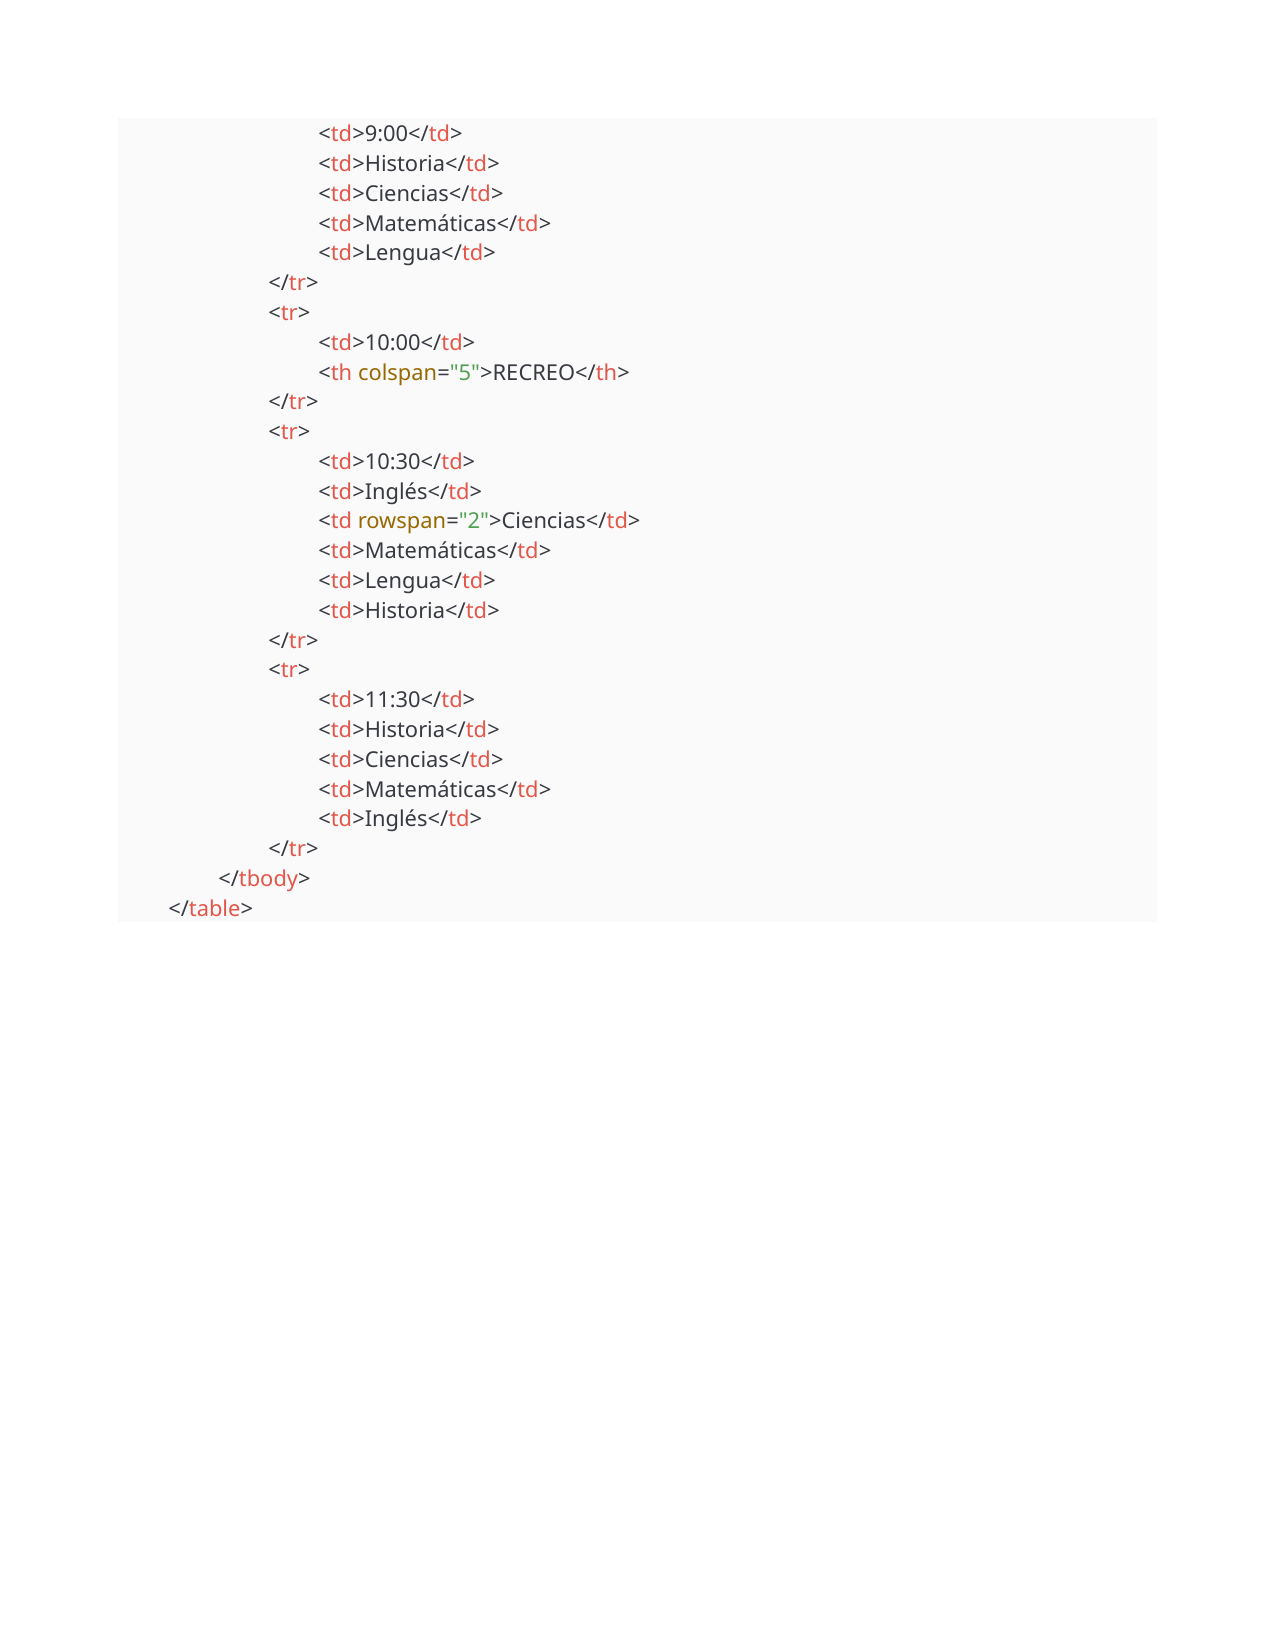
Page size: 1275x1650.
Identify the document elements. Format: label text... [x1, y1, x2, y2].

text <td>Matemáticas</td> [118, 207, 1157, 237]
text <td>10:30</td> [118, 446, 1157, 476]
text <tr> [118, 297, 1157, 327]
text <td>Historia</td> [118, 595, 1157, 624]
text <td>10:00</td> [118, 327, 1157, 356]
text <tr> [118, 654, 1157, 684]
text <td>Historia</td> [118, 148, 1157, 178]
text </tbody> [118, 863, 1157, 893]
text </tr> [118, 267, 1157, 297]
text <tr> [118, 416, 1157, 446]
text <td>Lengua</td> [118, 565, 1157, 595]
text <td>Historia</td> [118, 714, 1157, 744]
text </table> [118, 893, 1157, 922]
text <td>Matemáticas</td> [118, 773, 1157, 803]
text <td>Ciencias</td> [118, 178, 1157, 207]
text <td>9:00</td> [118, 118, 1157, 148]
text <td>Inglés</td> [118, 476, 1157, 505]
text <td>Lengua</td> [118, 237, 1157, 267]
text <th colspan="5">RECREO</th> [118, 356, 1157, 386]
text <td>11:30</td> [118, 684, 1157, 714]
text <td>Matemáticas</td> [118, 535, 1157, 565]
text </tr> [118, 833, 1157, 863]
text </tr> [118, 386, 1157, 416]
text </tr> [118, 624, 1157, 654]
text <td rowspan="2">Ciencias</td> [118, 505, 1157, 535]
text <td>Ciencias</td> [118, 744, 1157, 773]
text <td>Inglés</td> [118, 803, 1157, 833]
